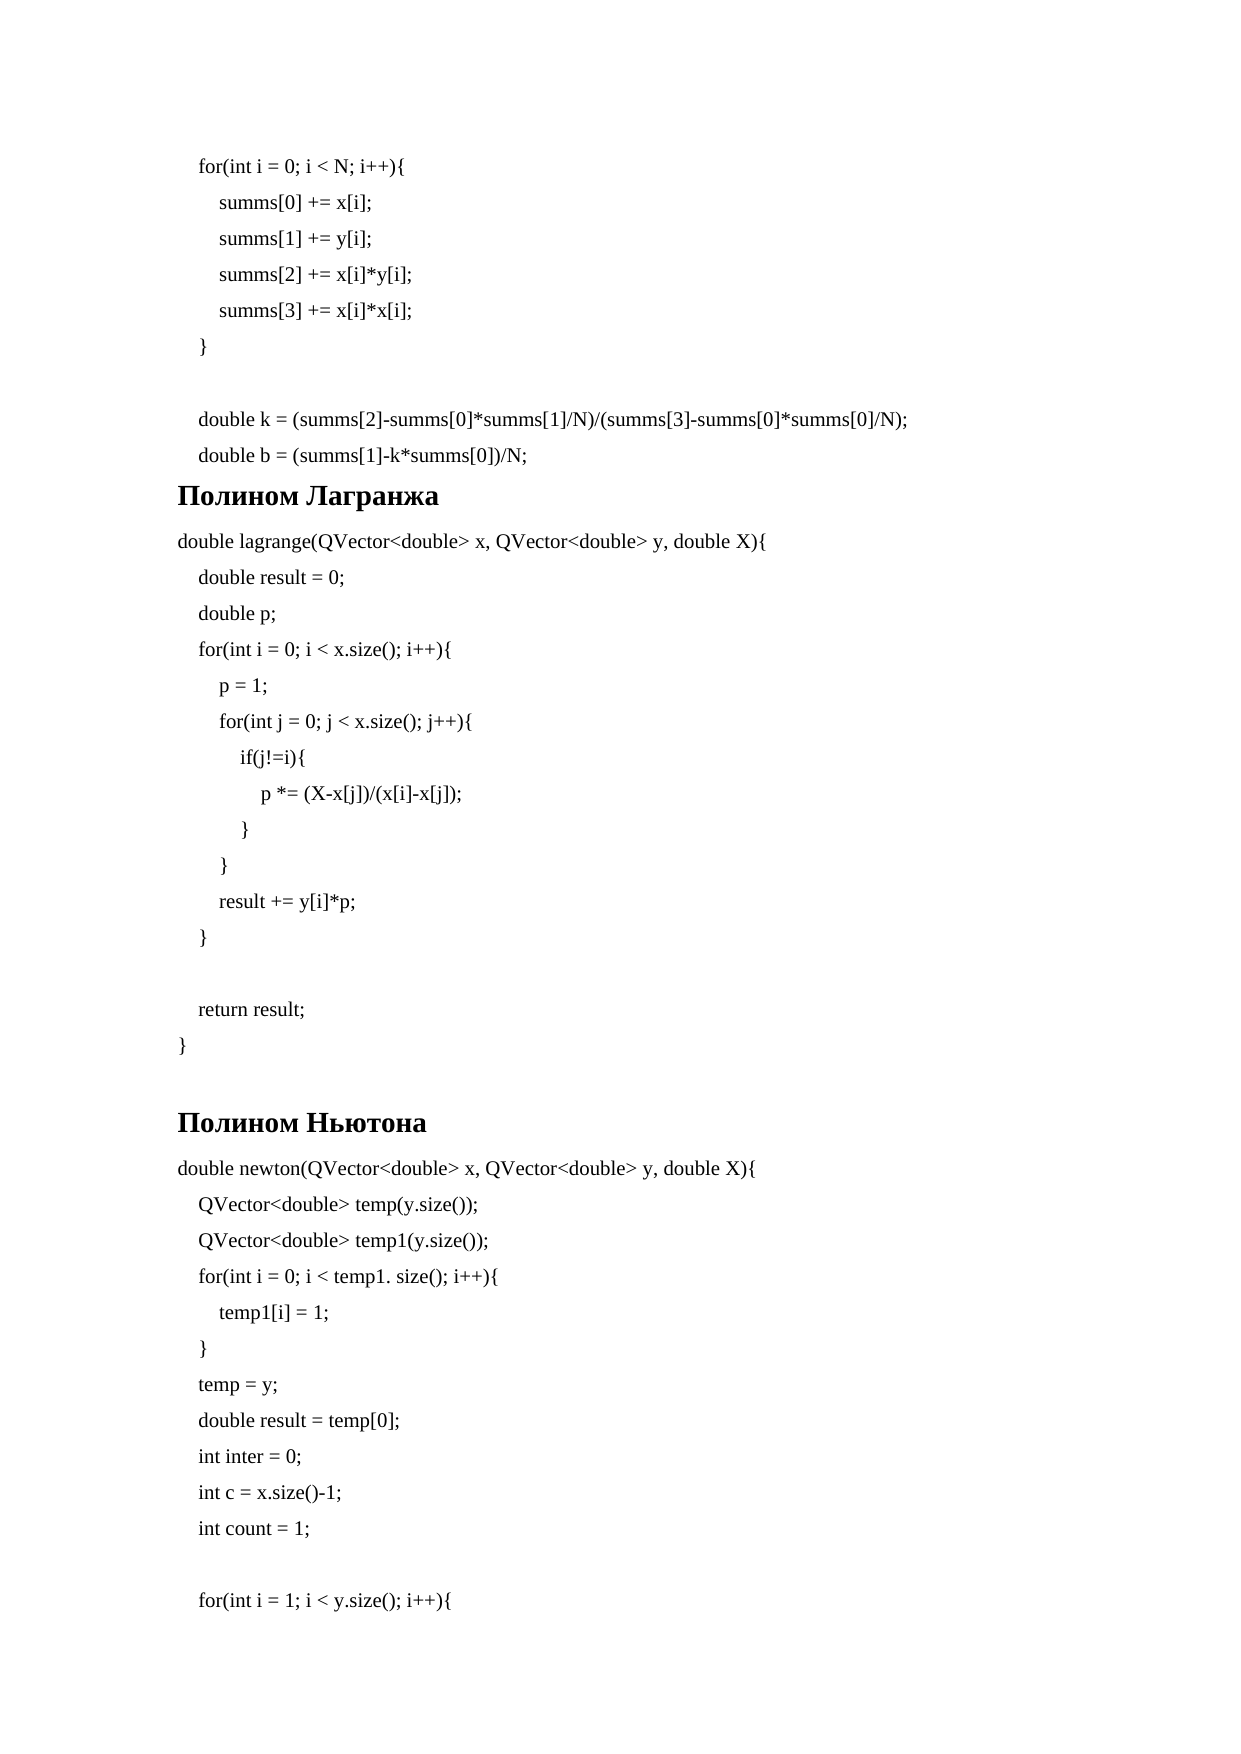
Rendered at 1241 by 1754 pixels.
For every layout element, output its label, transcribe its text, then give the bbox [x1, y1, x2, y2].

list temp1[i] = 1; [177, 1300, 1152, 1324]
list int inter = 0; [177, 1444, 1152, 1468]
list result += y[i]*p; [177, 889, 1152, 913]
list summs[1] += y[i]; [177, 226, 1152, 250]
list return result; [177, 997, 1152, 1021]
list int c = x.size()-1; [177, 1480, 1152, 1504]
list double b = (summs[1]-k*summs[0])/N; [177, 442, 1152, 467]
list } [177, 817, 1152, 841]
list Полином Лагранжа [177, 478, 1152, 512]
list p = 1; [177, 673, 1152, 697]
list double result = temp[0]; [177, 1408, 1152, 1432]
list for(int j = 0; j < x.size(); j++){ [177, 709, 1152, 733]
list } [177, 1033, 1152, 1057]
list } [177, 925, 1152, 949]
list QVector<double> temp(y.size()); [177, 1192, 1152, 1216]
list double lagrange(QVector<double> x, QVector<double> y, double X){ [177, 529, 1152, 553]
list int count = 1; [177, 1516, 1152, 1540]
list summs[3] += x[i]*x[i]; [177, 298, 1152, 322]
list for(int i = 0; i < temp1. size(); i++){ [177, 1264, 1152, 1288]
list } [177, 1336, 1152, 1360]
list } [177, 334, 1152, 358]
list QVector<double> temp1(y.size()); [177, 1228, 1152, 1252]
list double newton(QVector<double> x, QVector<double> y, double X){ [177, 1156, 1152, 1180]
list for(int i = 0; i < x.size(); i++){ [177, 637, 1152, 661]
list } [177, 853, 1152, 877]
list double p; [177, 601, 1152, 625]
list summs[0] += x[i]; [177, 190, 1152, 214]
list double k = (summs[2]-summs[0]*summs[1]/N)/(summs[3]-summs[0]*summs[0]/N); [177, 406, 1152, 431]
list summs[2] += x[i]*y[i]; [177, 262, 1152, 286]
list p *= (X-x[j])/(x[i]-x[j]); [177, 781, 1152, 805]
list for(int i = 1; i < y.size(); i++){ [177, 1588, 1152, 1612]
list Полином Ньютона [177, 1106, 1152, 1139]
list for(int i = 0; i < N; i++){ [177, 154, 1152, 178]
list if(j!=i){ [177, 745, 1152, 769]
list temp = y; [177, 1372, 1152, 1396]
list double result = 0; [177, 565, 1152, 589]
